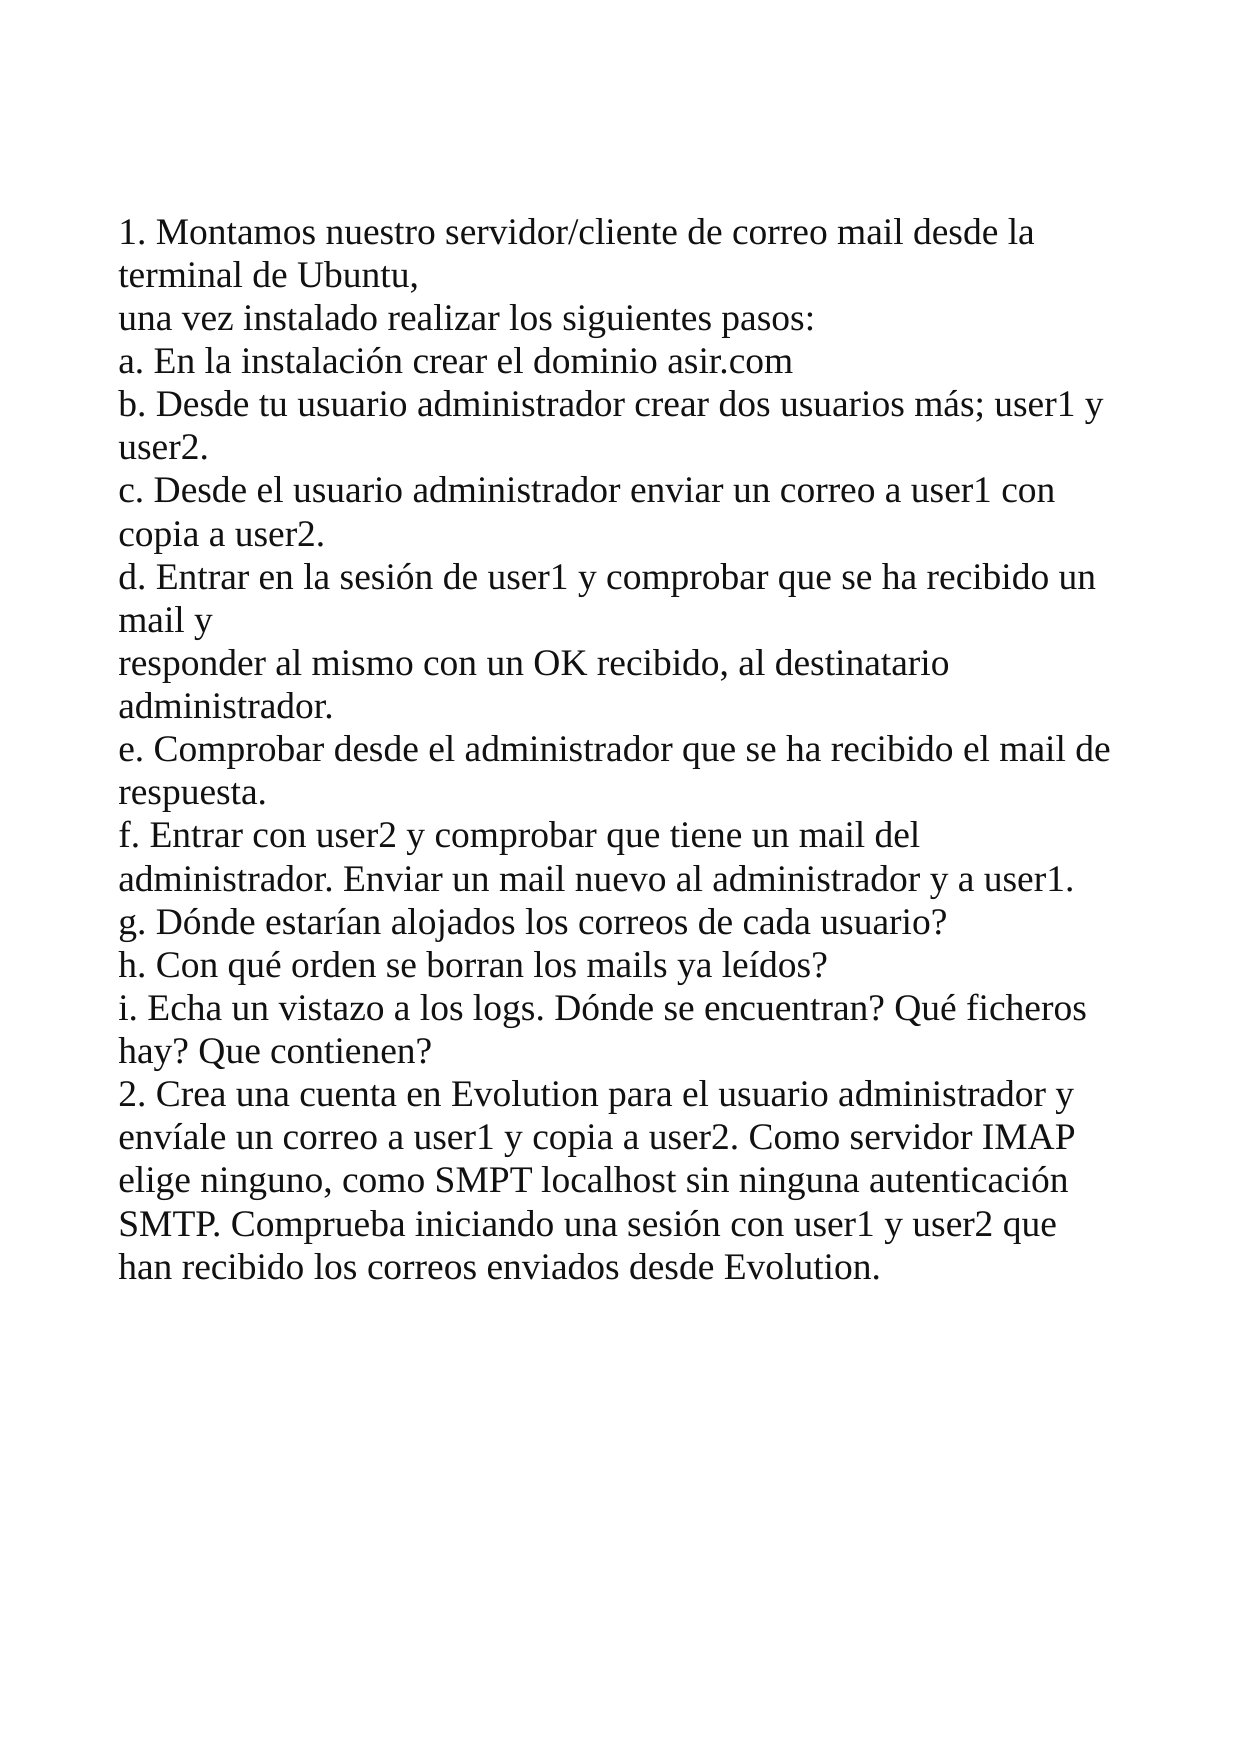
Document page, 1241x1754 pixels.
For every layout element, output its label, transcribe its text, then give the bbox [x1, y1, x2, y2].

text 2. Crea una cuenta en Evolution para el usuario administrador y envíale un correo a user1 y copia a user2. Como servidor IMAP elige ninguno, como SMPT localhost sin ninguna autenticación SMTP. Comprueba iniciando una sesión con user1 y user2 que [118, 1072, 1122, 1244]
text 1. Montamos nuestro servidor/cliente de correo mail desde la terminal de Ubuntu, [118, 209, 1122, 295]
text i. Echa un vistazo a los logs. Dónde se encuentran? Qué ficheros hay? Que contienen? [118, 985, 1122, 1072]
text d. Entrar en la sesión de user1 y comprobar que se ha recibido un mail y [118, 554, 1122, 640]
text han recibido los correos enviados desde Evolution. [118, 1244, 1122, 1287]
text f. Entrar con user2 y comprobar que tiene un mail del administrador. Enviar un mail nuevo al administrador y a user1. [118, 813, 1122, 899]
text una vez instalado realizar los siguientes pasos: [118, 295, 1122, 338]
text responder al mismo con un OK recibido, al destinatario administrador. [118, 640, 1122, 727]
text g. Dónde estarían alojados los correos de cada usuario? [118, 899, 1122, 942]
text a. En la instalación crear el dominio asir.com [118, 338, 1122, 382]
text h. Con qué orden se borran los mails ya leídos? [118, 942, 1122, 985]
text b. Desde tu usuario administrador crear dos usuarios más; user1 y user2. [118, 382, 1122, 468]
text c. Desde el usuario administrador enviar un correo a user1 con copia a user2. [118, 468, 1122, 554]
text e. Comprobar desde el administrador que se ha recibido el mail de respuesta. [118, 727, 1122, 813]
